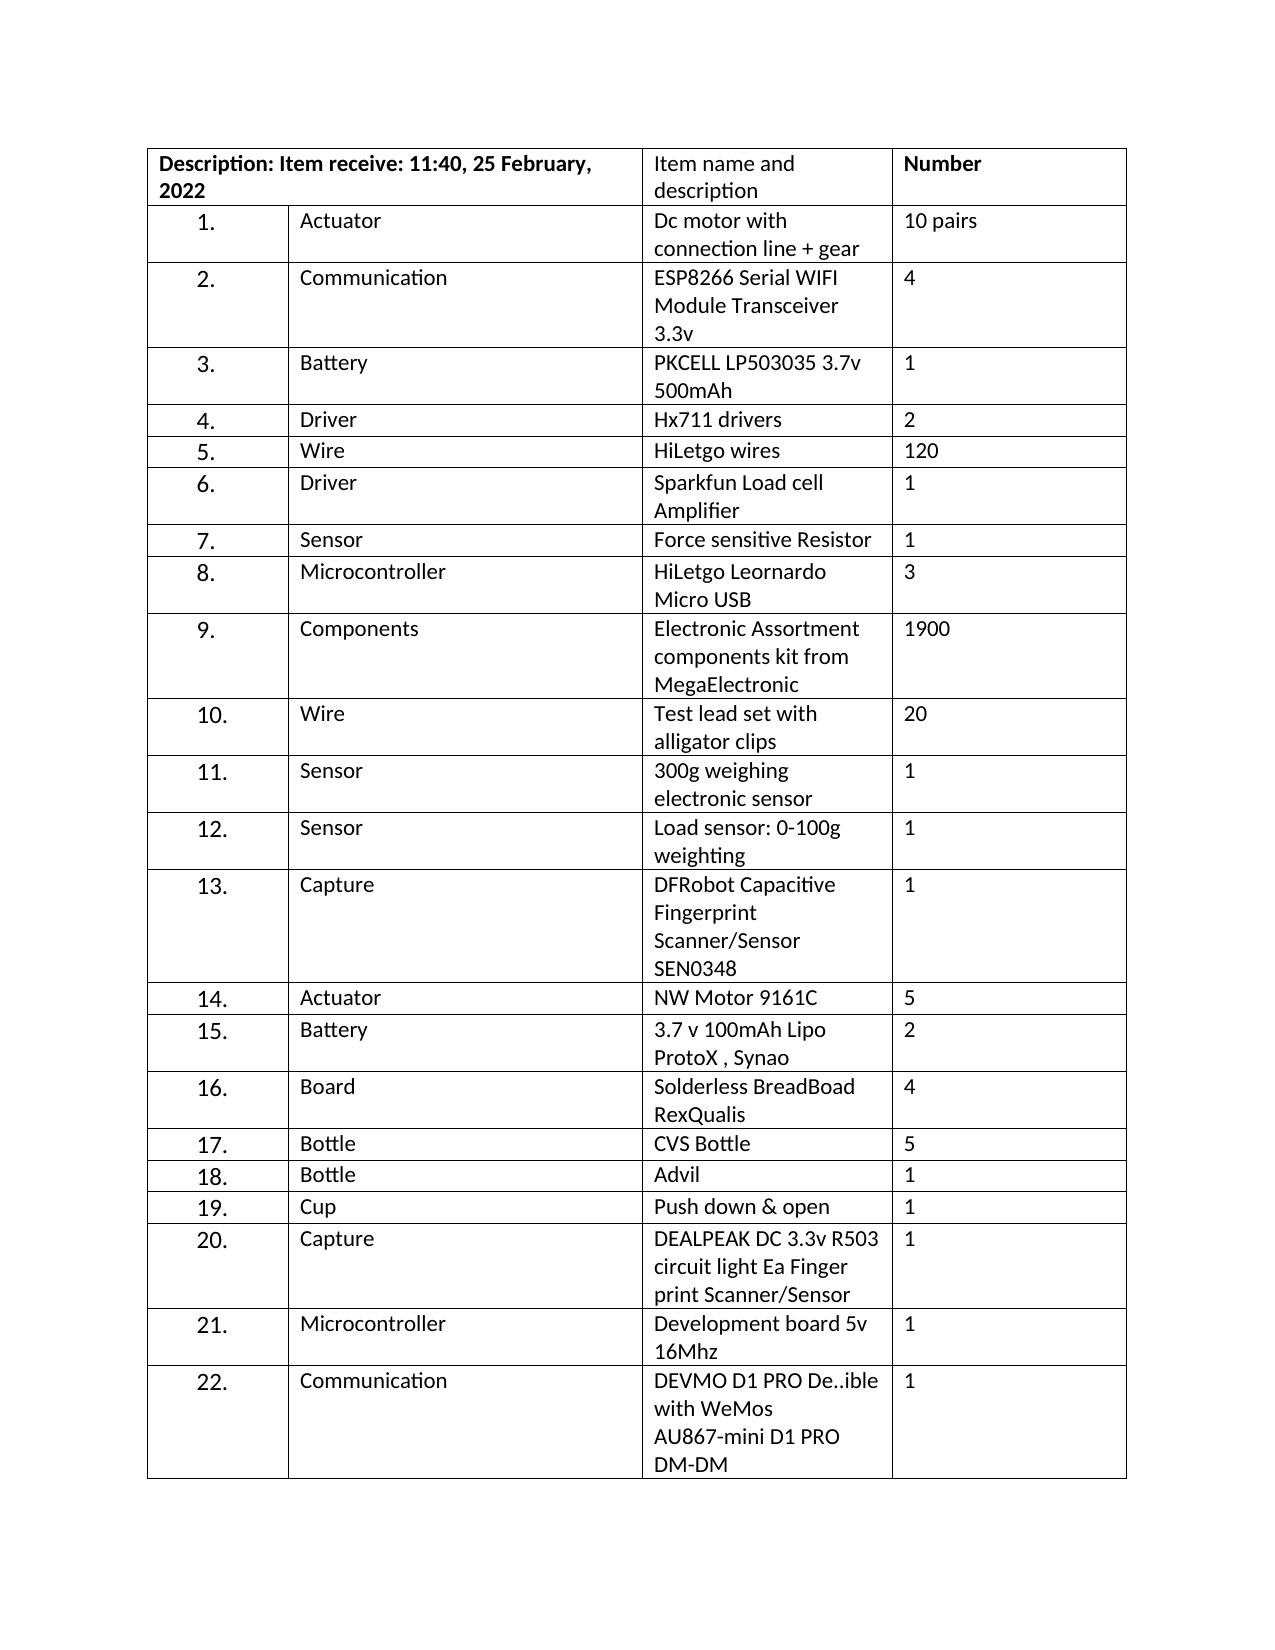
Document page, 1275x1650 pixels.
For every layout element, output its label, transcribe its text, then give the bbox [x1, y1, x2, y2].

table_header Description: Item receive: 11:40, 25 February, 2022 [148, 149, 642, 205]
table_header Item name and description [643, 149, 892, 205]
table_cell [148, 1309, 288, 1365]
table_cell 5 [893, 1129, 1126, 1159]
table_cell Battery [289, 1015, 642, 1071]
table_cell HiLetgo wires [643, 437, 892, 467]
table_cell 1 [893, 525, 1126, 556]
table_cell 120 [893, 437, 1126, 467]
table_cell Board [289, 1072, 642, 1128]
table_cell 1 [893, 756, 1126, 812]
table_cell 1 [893, 1192, 1126, 1223]
table_cell [148, 557, 288, 613]
table_cell [148, 870, 288, 982]
table_cell Push down & open [643, 1192, 892, 1223]
table_cell 1 [893, 468, 1126, 524]
table_cell Communication [289, 263, 642, 347]
table_cell [148, 348, 288, 404]
table_cell [148, 813, 288, 869]
table_cell 2 [893, 405, 1126, 436]
table_cell [148, 1366, 288, 1478]
table_cell Hx711 drivers [643, 405, 892, 436]
table_cell Communication [289, 1366, 642, 1478]
table_cell 4 [893, 1072, 1126, 1128]
table_cell Driver [289, 468, 642, 524]
table_cell Wire [289, 437, 642, 467]
table_cell [148, 1192, 288, 1223]
table_cell [148, 1161, 288, 1191]
table_cell Load sensor: 0-100g weighting [643, 813, 892, 869]
table_cell [148, 1015, 288, 1071]
table_cell [148, 1129, 288, 1159]
table_cell Solderless BreadBoad RexQualis [643, 1072, 892, 1128]
table_cell Battery [289, 348, 642, 404]
table_cell DEALPEAK DC 3.3v R503 circuit light Ea Finger print Scanner/Sensor [643, 1224, 892, 1308]
table_cell [148, 468, 288, 524]
table_cell [148, 263, 288, 347]
table_cell 3.7 v 100mAh Lipo ProtoX , Synao [643, 1015, 892, 1071]
table_cell [148, 756, 288, 812]
table_cell Advil [643, 1161, 892, 1191]
table_cell 4 [893, 263, 1126, 347]
table_cell Capture [289, 870, 642, 982]
table_cell Force sensitive Resistor [643, 525, 892, 556]
table_cell DFRobot Capacitive Fingerprint Scanner/Sensor SEN0348 [643, 870, 892, 982]
table_cell 1900 [893, 614, 1126, 698]
table_cell Capture [289, 1224, 642, 1308]
table_cell 1 [893, 813, 1126, 869]
table_cell Actuator [289, 206, 642, 262]
table_cell [148, 206, 288, 262]
table_cell Sensor [289, 525, 642, 556]
table_cell [148, 405, 288, 436]
table_cell 300g weighing electronic sensor [643, 756, 892, 812]
table_cell 1 [893, 1309, 1126, 1365]
table_cell 1 [893, 1161, 1126, 1191]
table_cell Dc motor with connection line + gear [643, 206, 892, 262]
table_cell 10 pairs [893, 206, 1126, 262]
table_cell Cup [289, 1192, 642, 1223]
table_cell CVS Bottle [643, 1129, 892, 1159]
table_cell DEVMO D1 PRO De..ible with WeMos AU867-mini D1 PRO DM-DM [643, 1366, 892, 1478]
table_cell Bottle [289, 1129, 642, 1159]
table_cell Test lead set with alligator clips [643, 699, 892, 755]
table_cell [148, 983, 288, 1014]
table_cell 1 [893, 1224, 1126, 1308]
table_cell Driver [289, 405, 642, 436]
table_cell 3 [893, 557, 1126, 613]
table_cell Sensor [289, 813, 642, 869]
table_cell 2 [893, 1015, 1126, 1071]
table_cell HiLetgo Leornardo Micro USB [643, 557, 892, 613]
table_cell 1 [893, 348, 1126, 404]
table_cell [148, 614, 288, 698]
table_cell Bottle [289, 1161, 642, 1191]
table_cell 1 [893, 870, 1126, 982]
table_cell [148, 525, 288, 556]
table_cell Electronic Assortment components kit from MegaElectronic [643, 614, 892, 698]
table_cell Wire [289, 699, 642, 755]
table_cell Sparkfun Load cell Amplifier [643, 468, 892, 524]
table_cell Actuator [289, 983, 642, 1014]
table_header Number [893, 149, 1126, 205]
table_cell Sensor [289, 756, 642, 812]
table_cell Development board 5v 16Mhz [643, 1309, 892, 1365]
table_cell Microcontroller [289, 1309, 642, 1365]
table_cell Microcontroller [289, 557, 642, 613]
table_cell ESP8266 Serial WIFI Module Transceiver 3.3v [643, 263, 892, 347]
table_cell [148, 699, 288, 755]
table_cell Components [289, 614, 642, 698]
table_cell 5 [893, 983, 1126, 1014]
table_cell NW Motor 9161C [643, 983, 892, 1014]
table_cell PKCELL LP503035 3.7v 500mAh [643, 348, 892, 404]
table_cell 20 [893, 699, 1126, 755]
table_cell 1 [893, 1366, 1126, 1478]
table_cell [148, 1224, 288, 1308]
table_cell [148, 437, 288, 467]
table_cell [148, 1072, 288, 1128]
